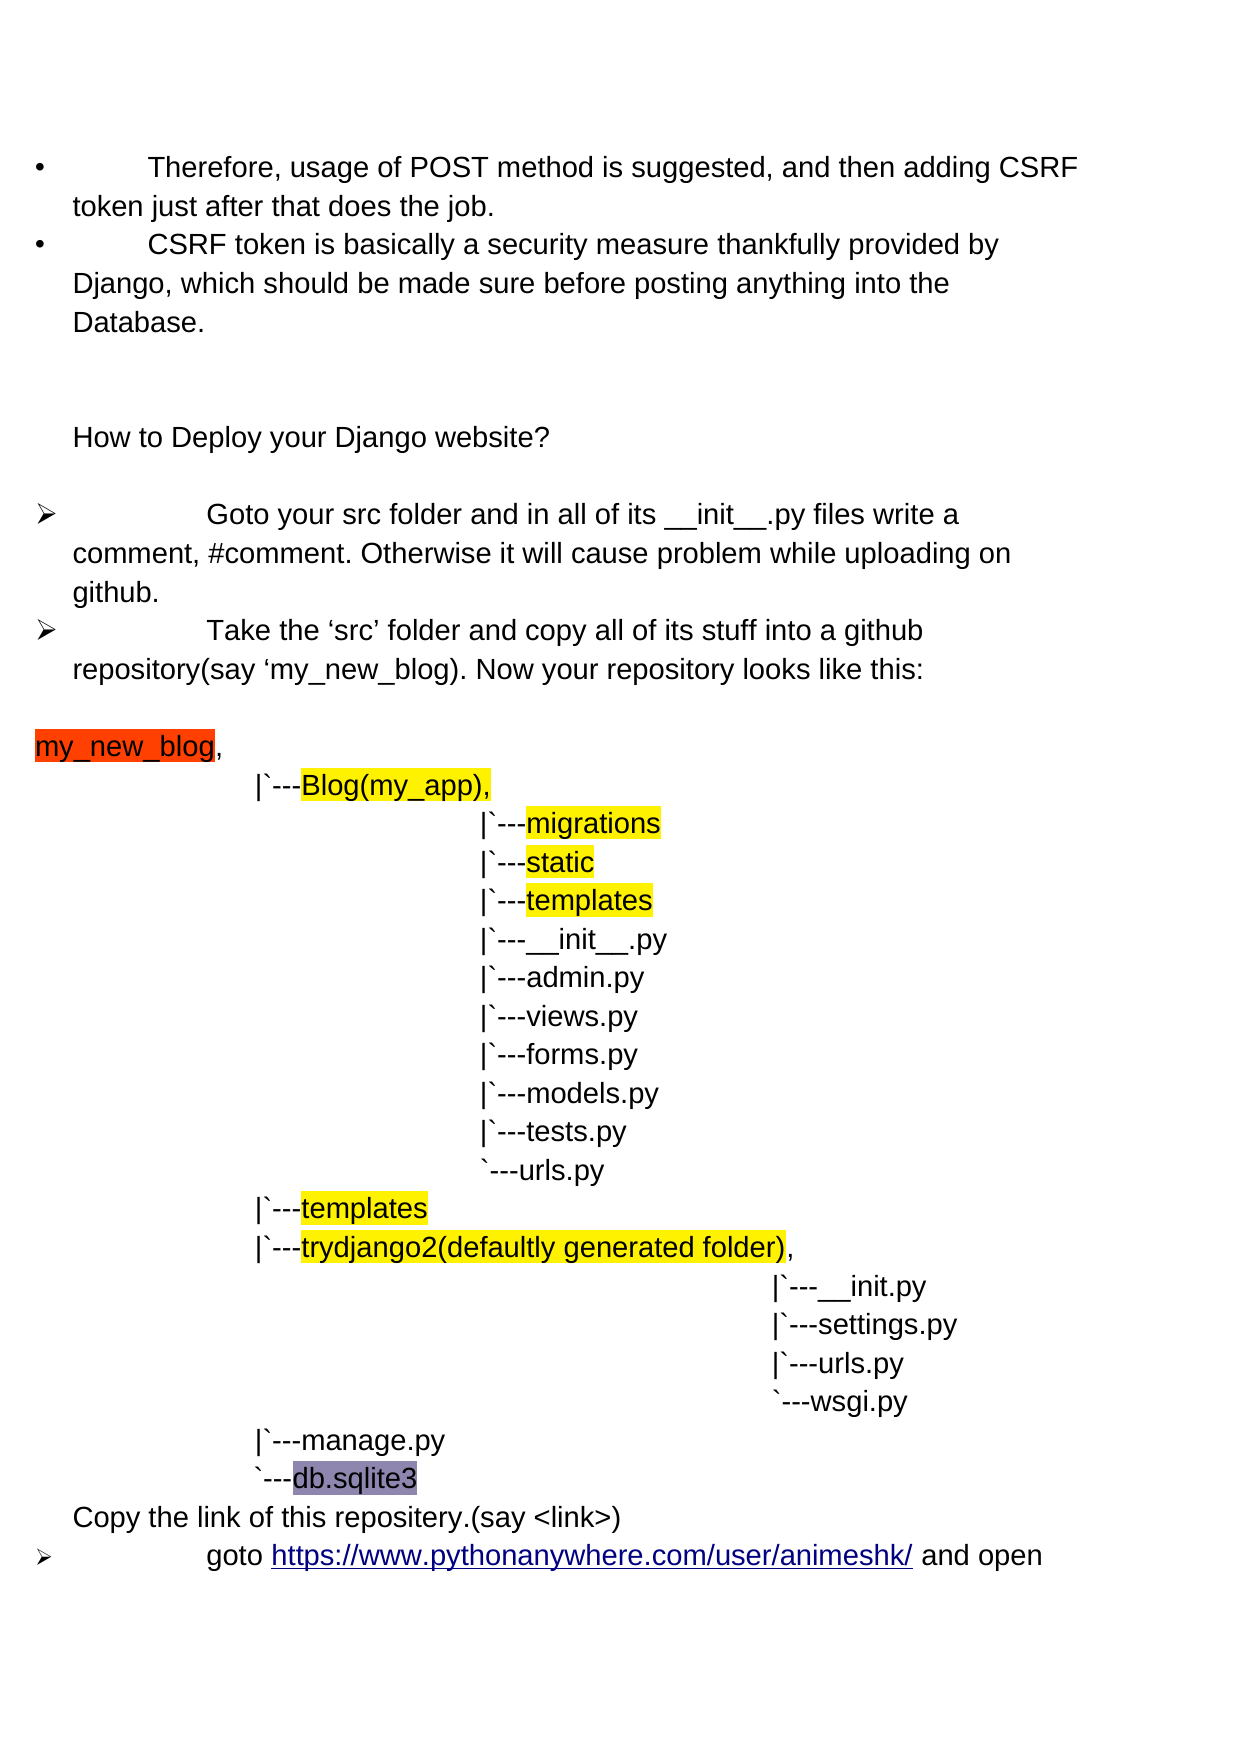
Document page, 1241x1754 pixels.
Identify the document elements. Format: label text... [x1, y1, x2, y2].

text |`---views.py [35, 999, 1090, 1032]
text |`---urls.py [35, 1346, 1090, 1379]
text `---urls.py [35, 1153, 1090, 1186]
text |`---admin.py [35, 960, 1090, 994]
text `---wsgi.py [35, 1384, 1090, 1418]
text my_new_blog, [35, 729, 1090, 762]
text |`---__init__.py [35, 922, 1090, 955]
text `---db.sqlite3 [35, 1461, 1090, 1495]
list Goto your src folder and in all of its __init__.py files write a comment, #comment. Otherwise it will cause problem while uploading on github. [35, 497, 1090, 608]
text |`---Blog(my_app), [35, 767, 1090, 801]
text |`---manage.py [35, 1423, 1090, 1456]
text |`---forms.py [35, 1037, 1090, 1071]
list Therefore, usage of POST method is suggested, and then adding CSRF token just after that does the job. [35, 150, 1090, 222]
text |`---tests.py [35, 1114, 1090, 1148]
text |`---__init.py [35, 1268, 1090, 1302]
text Copy the link of this repositery.(say <link>) [35, 1500, 1090, 1533]
text |`---migrations [35, 806, 1090, 839]
text |`---models.py [35, 1076, 1090, 1109]
list Take the ‘src’ folder and copy all of its stuff into a github repository(say ‘my_new_blog). Now your repository looks like this: [35, 613, 1090, 685]
text How to Deploy your Django website? [35, 420, 1090, 454]
text |`---templates [35, 1191, 1090, 1225]
text |`---static [35, 844, 1090, 878]
list CSRF token is basically a security measure thankfully provided by Django, which should be made sure before posting anything into the Database. [35, 227, 1090, 338]
list goto https://www.pythonanywhere.com/user/animeshk/ and open [35, 1538, 1090, 1572]
text |`---templates [35, 883, 1090, 917]
text |`---trydjango2(defaultly generated folder), [35, 1230, 1090, 1263]
text |`---settings.py [35, 1307, 1090, 1341]
